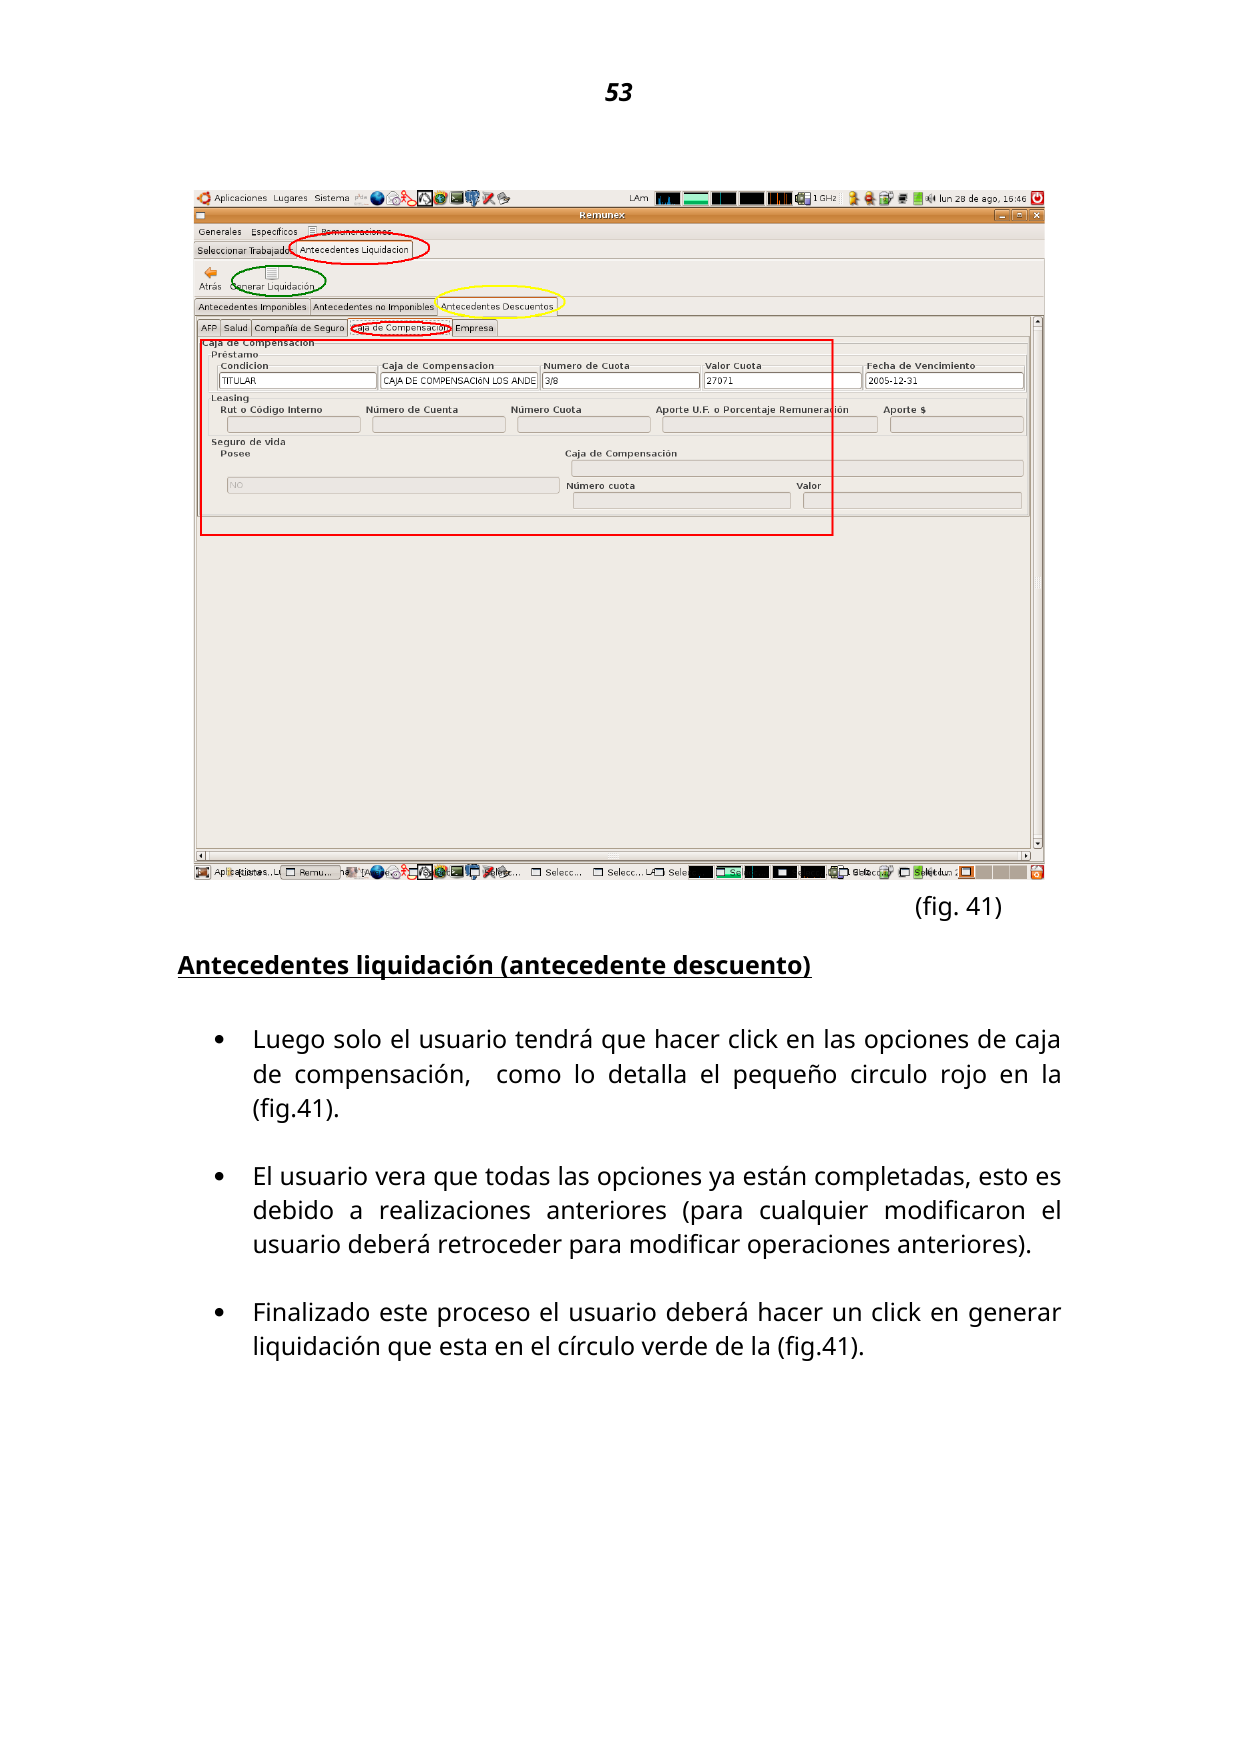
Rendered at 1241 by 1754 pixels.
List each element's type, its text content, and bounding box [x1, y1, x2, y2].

text (fig. 41) [177, 889, 1063, 923]
subtitle Antecedentes liquidación (antecedente descuento) [177, 948, 1063, 982]
picture [193, 190, 1045, 880]
list El usuario vera que todas las opciones ya están completadas, esto es debido a realizaciones anteriores (para cualquier modificaron el usuario deberá retroceder para modificar operaciones anteriores). [215, 1158, 1063, 1261]
list Finalizado este proceso el usuario deberá hacer un click en generar liquidación que esta en el círculo verde de la (fig.41). [215, 1295, 1063, 1363]
list Luego solo el usuario tendrá que hacer click en las opciones de caja de compensación, como lo detalla el pequeño circulo rojo en la (fig.41). [215, 1022, 1063, 1124]
